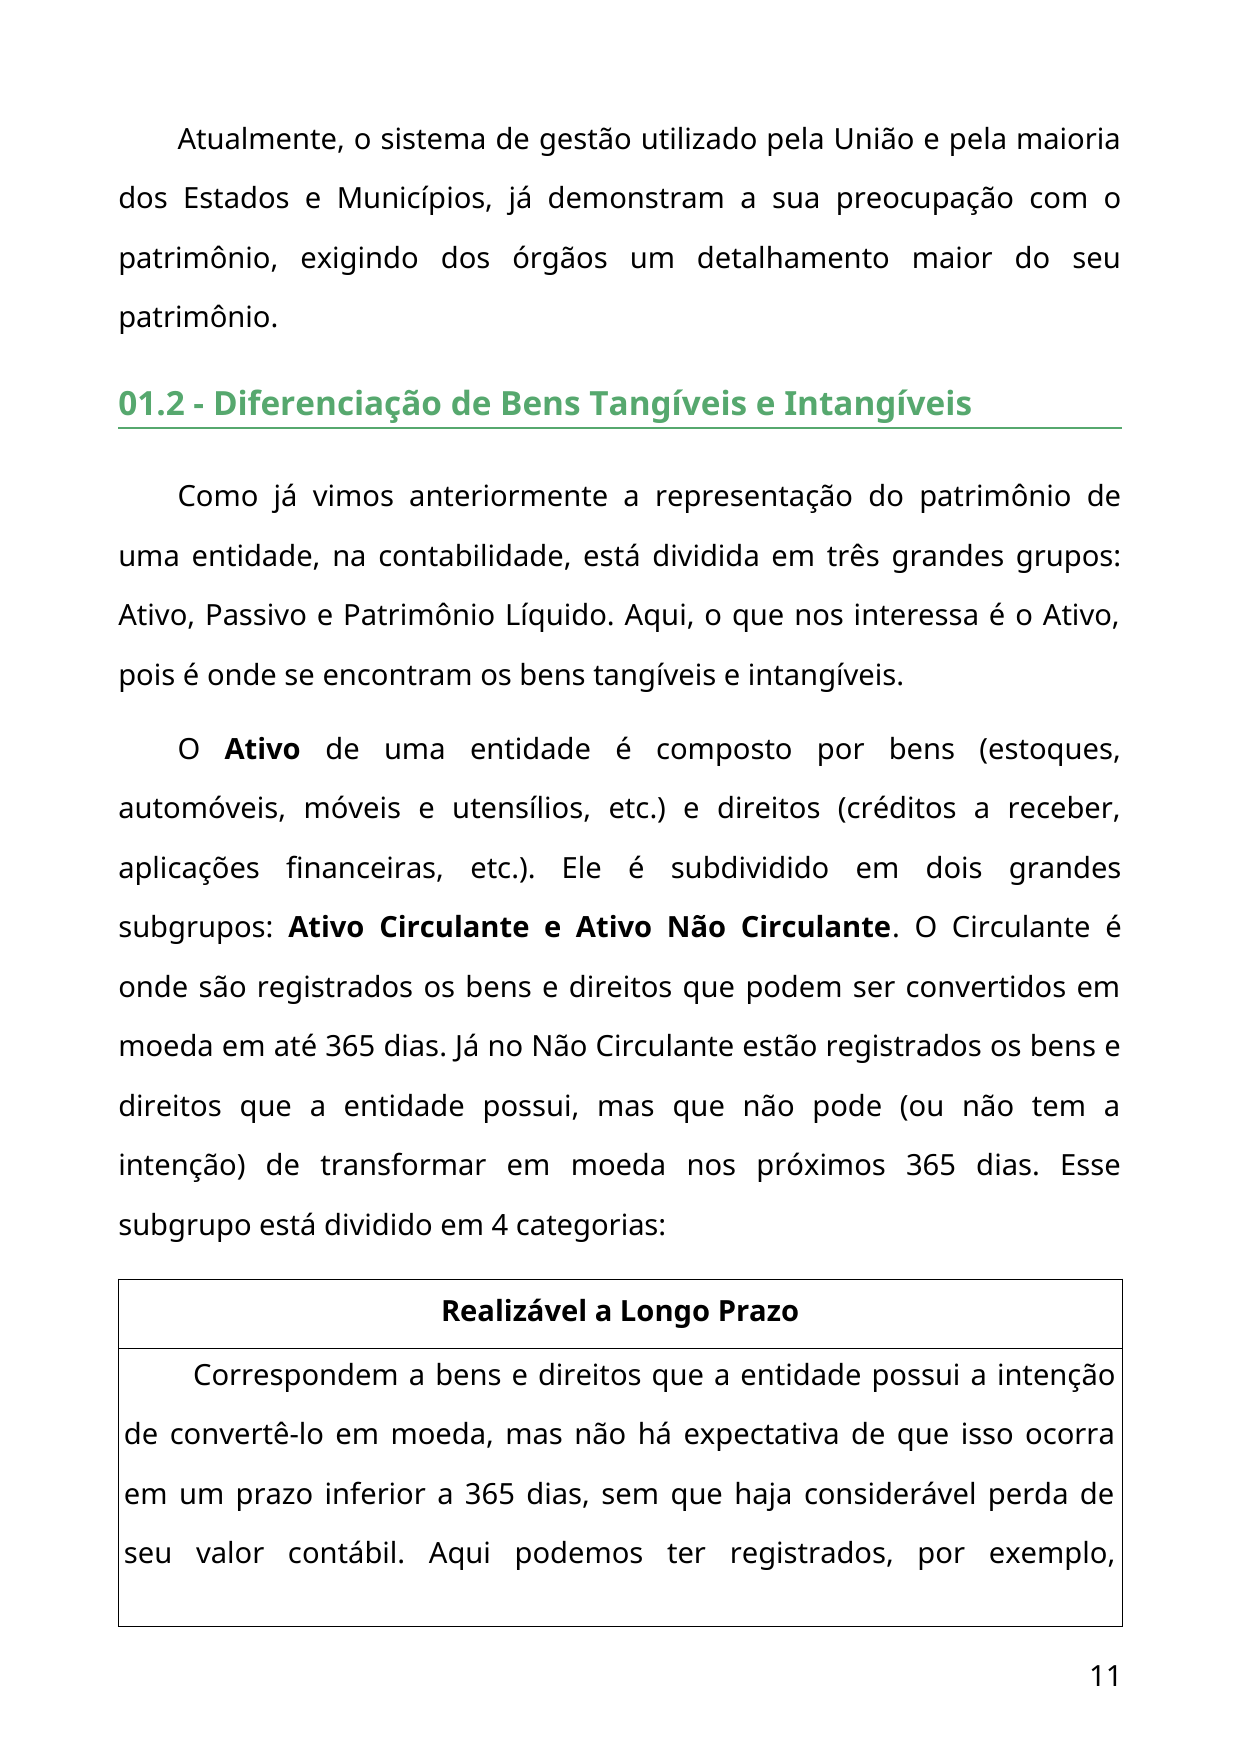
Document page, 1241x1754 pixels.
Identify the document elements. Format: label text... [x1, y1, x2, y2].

text Atualmente, o sistema de gestão utilizado pela União e pela maioria dos Estados e Municípios, já demonstram a sua preocupação com o patrimônio, exigindo dos órgãos um detalhamento maior do seu patrimônio. [118, 118, 1122, 336]
text Como já vimos anteriormente a representação do patrimônio de uma entidade, na contabilidade, está dividida em três grandes grupos: Ativo, Passivo e Patrimônio Líquido. Aqui, o que nos interessa é o Ativo, pois é onde se encontram os bens tangíveis e intangíveis. [118, 476, 1122, 694]
subtitle 01.2 - Diferenciação de Bens Tangíveis e Intangíveis [118, 380, 1122, 427]
text O Ativo de uma entidade é composto por bens (estoques, automóveis, móveis e utensílios, etc.) e direitos (créditos a receber, aplicações financeiras, etc.). Ele é subdividido em dois grandes subgrupos: Ativo Circulante e Ativo Não Circulante. O Circulante é onde são registrados os bens e direitos que podem ser convertidos em moeda em até 365 dias. Já no Não Circulante estão registrados os bens e direitos que a entidade possui, mas que não pode (ou não tem a intenção) de transformar em moeda nos próximos 365 dias. Esse subgrupo está dividido em 4 categorias: [118, 728, 1122, 1244]
table_cell Correspondem a bens e direitos que a entidade possui a intenção de convertê-lo em moeda, mas não há expectativa de que isso ocorra em um prazo inferior a 365 dias, sem que haja considerável perda de seu valor contábil. Aqui podemos ter registrados, por exemplo, [119, 1349, 1122, 1626]
table_header Realizável a Longo Prazo [119, 1280, 1122, 1348]
